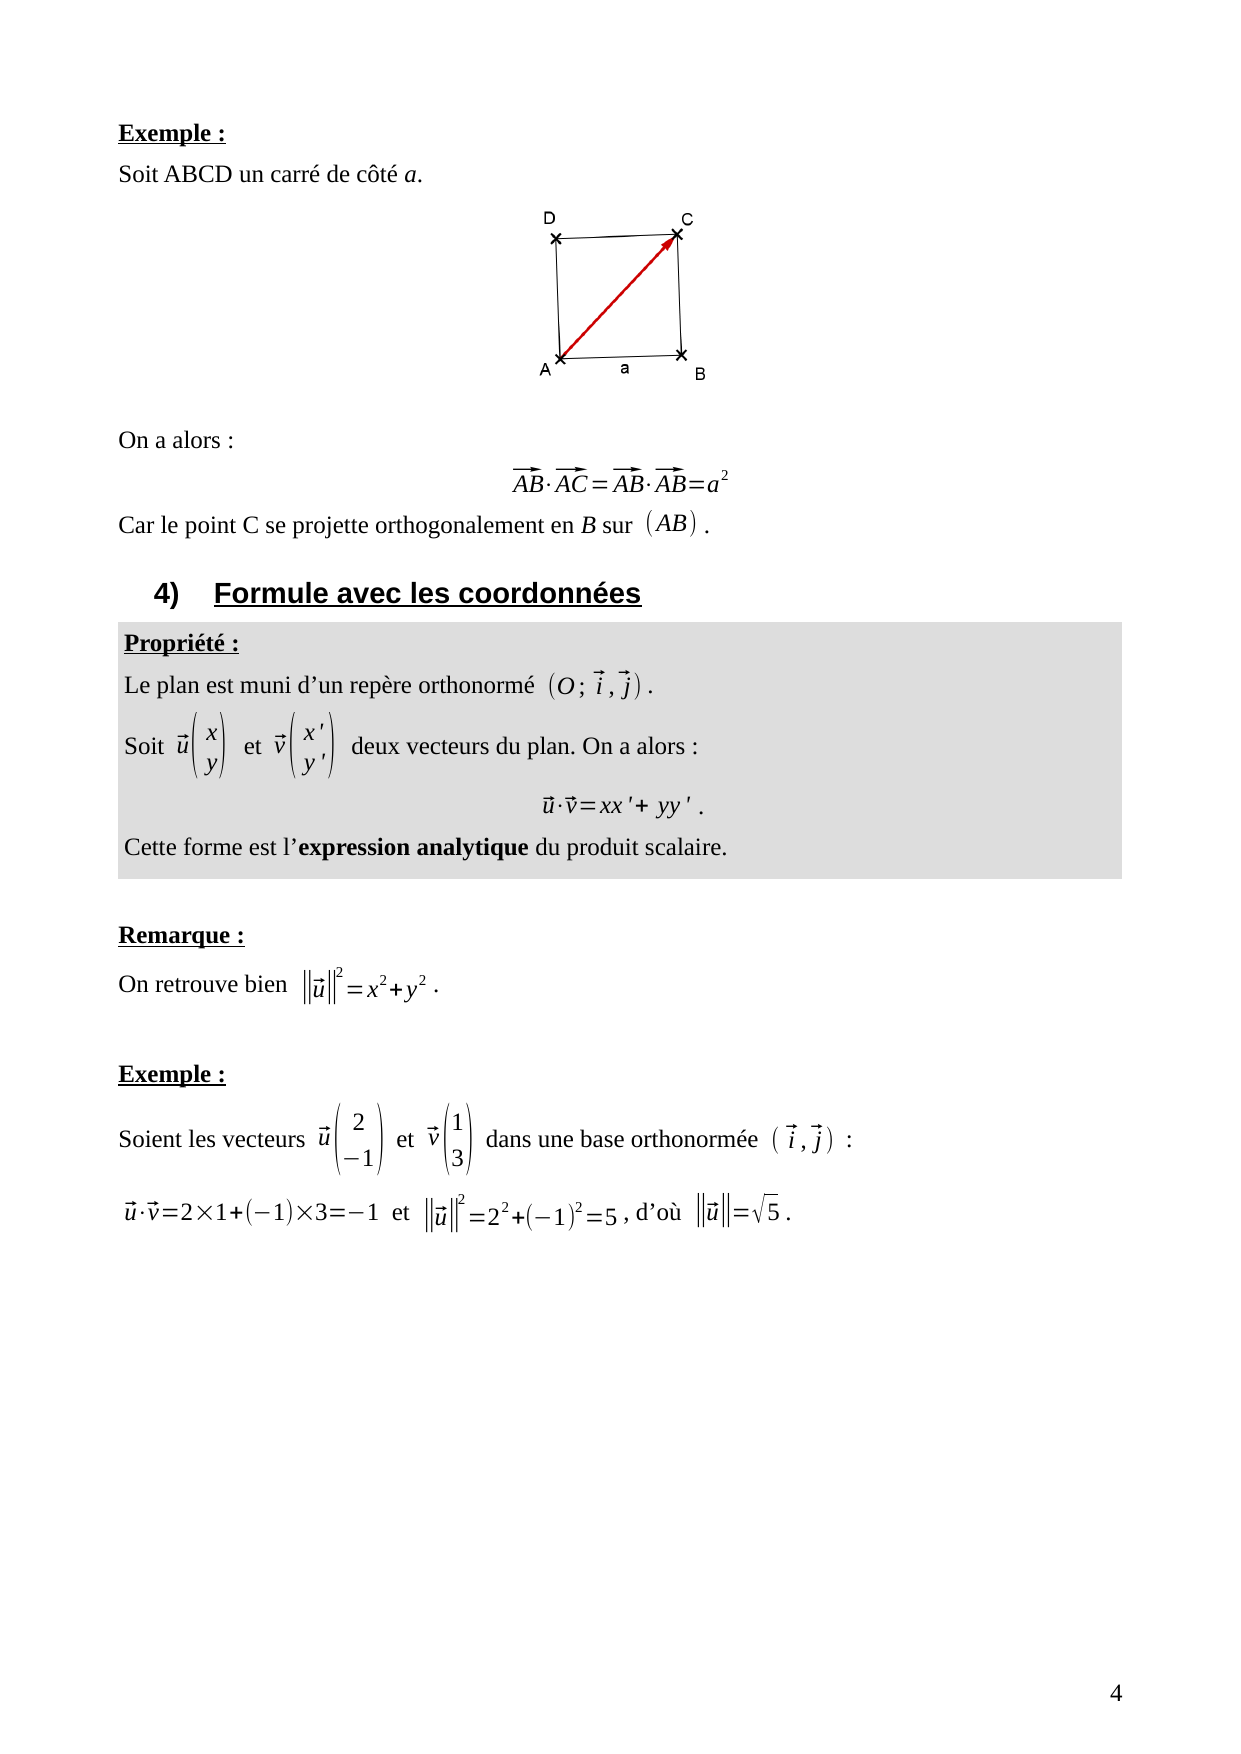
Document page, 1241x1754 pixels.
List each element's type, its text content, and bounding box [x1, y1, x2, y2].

table_header Propriété : Le plan est muni d’un repère orthonormé . Soit et deux vecteurs du plan. On a alors : . Cette forme est l’expression analytique du produit scalaire. [118, 622, 1122, 879]
text Soient les vecteurs et dans une base orthonormée : [118, 1101, 1122, 1177]
text Exemple : [118, 118, 1122, 147]
text Car le point C se projette orthogonalement en B sur . [118, 510, 1122, 538]
text On retrouve bien . [118, 962, 1122, 1006]
text On a alors : [118, 425, 1122, 453]
text Exemple : [118, 1059, 1122, 1088]
text Remarque : [118, 921, 1122, 949]
text et , d’où . [118, 1189, 1122, 1233]
text Soit ABCD un carré de côté a. [118, 159, 1122, 188]
subtitle Formule avec les coordonnées [153, 576, 1122, 609]
